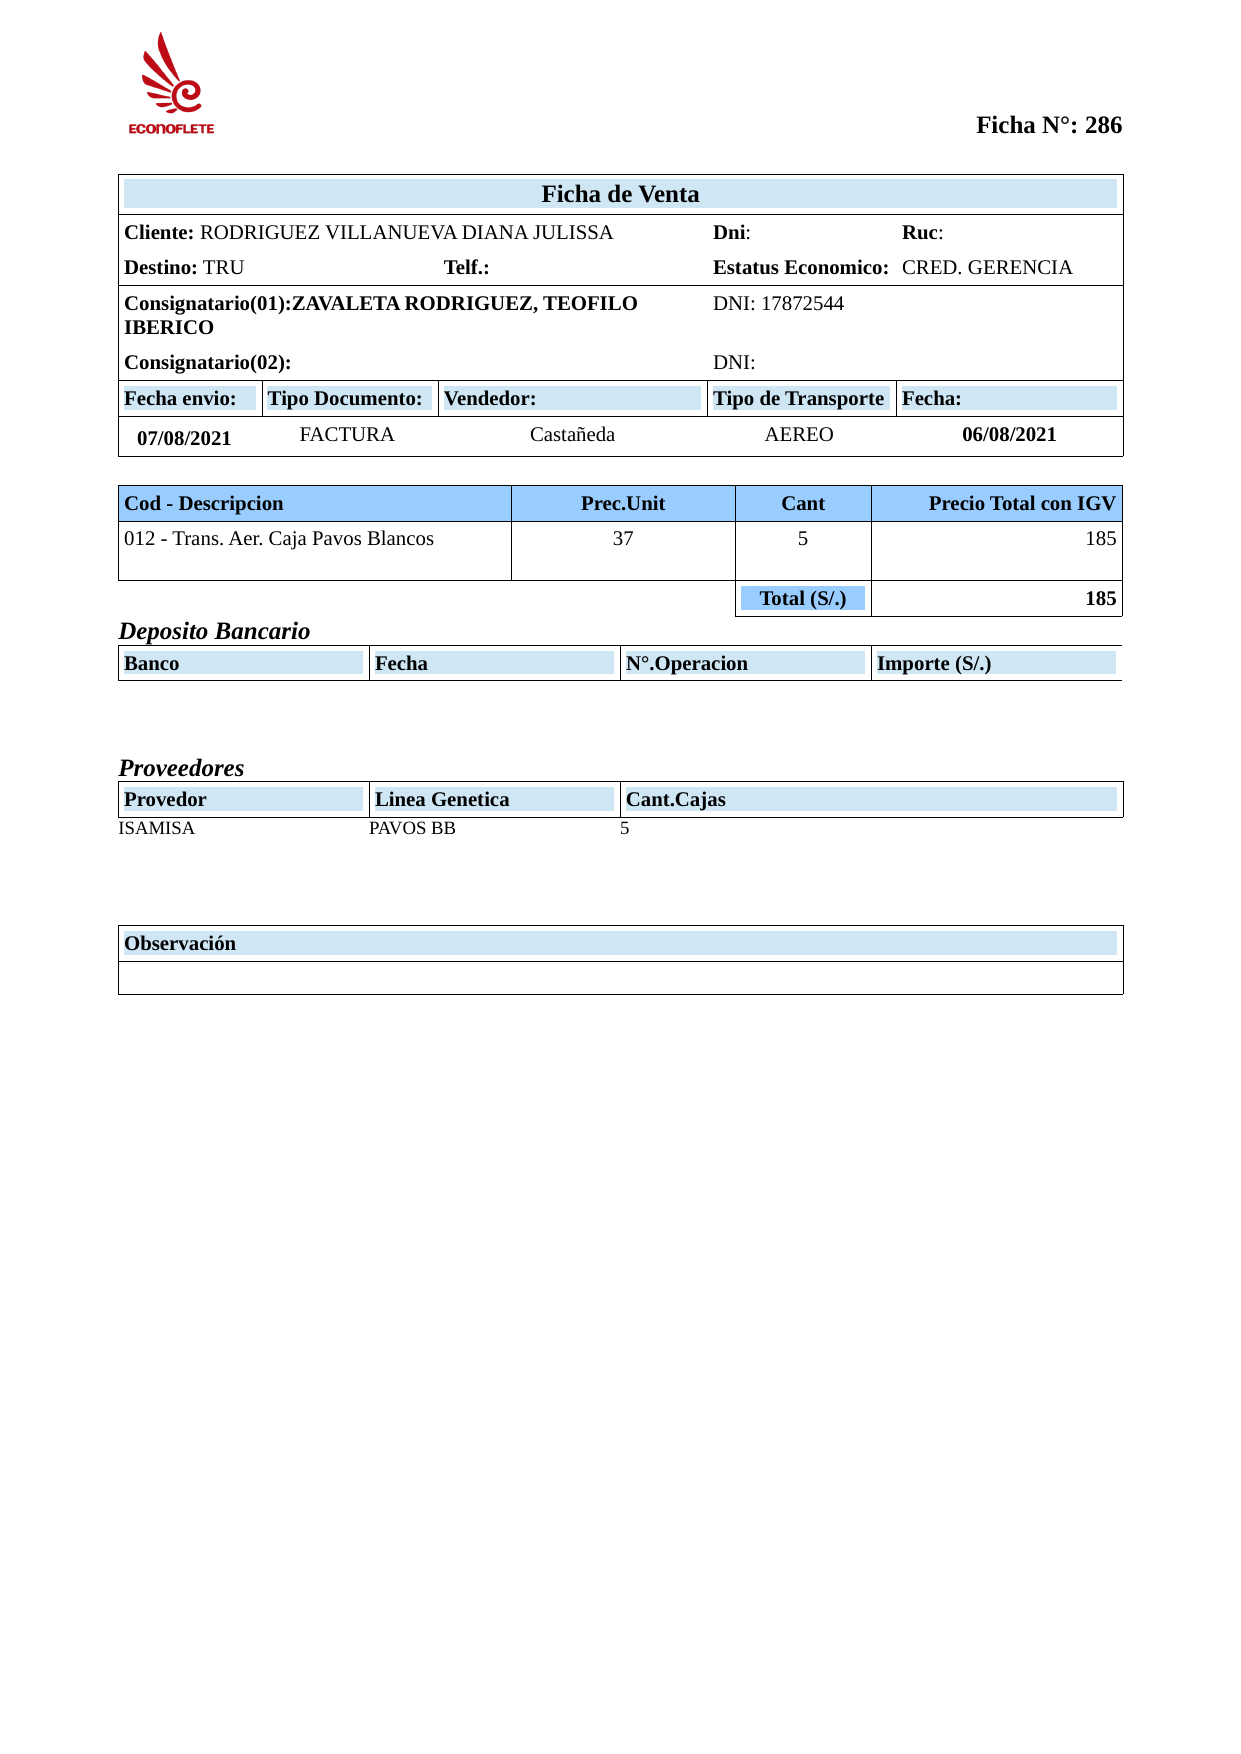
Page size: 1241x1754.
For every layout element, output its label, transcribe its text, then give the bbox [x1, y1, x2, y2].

picture [118, 31, 225, 134]
table_cell [369, 729, 620, 753]
table_cell [118, 903, 369, 925]
table_cell Dni: [707, 215, 896, 249]
table_cell [871, 729, 1122, 753]
table_cell Consignatario(02): [119, 345, 707, 380]
table_cell [369, 705, 620, 728]
table_header Importe (S/.) [872, 646, 1122, 680]
table_cell [511, 581, 735, 616]
table_cell [118, 681, 369, 704]
table_cell Cliente: RODRIGUEZ VILLANUEVA DIANA JULISSA [119, 215, 707, 249]
table_cell 5 [736, 522, 871, 580]
table_header Prec.Unit [512, 486, 735, 521]
table_cell ISAMISA [118, 818, 369, 839]
table_cell DNI: 17872544 [707, 286, 1123, 344]
table_cell [620, 882, 1123, 903]
table_cell [369, 903, 620, 925]
table_cell [620, 681, 871, 704]
table_cell [620, 860, 1123, 882]
table_cell Telf.: [438, 249, 707, 285]
table_cell [369, 882, 620, 903]
table_cell FACTURA [262, 417, 438, 456]
table_cell [369, 839, 620, 860]
table_cell [369, 860, 620, 882]
table_header Observación [119, 926, 1123, 961]
table_header N°.Operacion [621, 646, 871, 680]
table_cell 07/08/2021 [119, 417, 262, 456]
table_cell [620, 705, 871, 728]
table_cell 5 [620, 818, 1123, 839]
table_cell Ruc: [896, 215, 1123, 249]
table_cell Tipo de Transporte [708, 381, 896, 416]
table_cell Total (S/.) [736, 581, 871, 616]
table_cell 185 [872, 522, 1122, 580]
table_header Cod - Descripcion [119, 486, 511, 521]
table_header Fecha [370, 646, 620, 680]
table_cell Castañeda [438, 417, 707, 456]
table_header Cant [736, 486, 871, 521]
table_header Linea Genetica [370, 782, 620, 817]
table_header Banco [119, 646, 369, 680]
table_cell 185 [872, 581, 1122, 616]
table_cell Estatus Economico: [707, 249, 896, 285]
table_cell AEREO [707, 417, 896, 456]
table_header Ficha de Venta [119, 175, 1123, 214]
table_cell CRED. GERENCIA [896, 249, 1123, 285]
table_cell Fecha envio: [119, 381, 262, 416]
table_cell Consignatario(01):ZAVALETA RODRIGUEZ, TEOFILO IBERICO [119, 286, 707, 344]
text Proveedores [118, 753, 1122, 781]
table_cell [118, 839, 369, 860]
table_cell [119, 962, 1123, 994]
table_cell Destino: TRU [119, 249, 438, 285]
table_cell [871, 681, 1122, 704]
table_cell [118, 729, 369, 753]
table_cell 06/08/2021 [896, 417, 1123, 456]
table_cell [871, 705, 1122, 728]
table_cell [118, 705, 369, 728]
table_header Precio Total con IGV [872, 486, 1122, 521]
table_header Provedor [119, 782, 369, 817]
text Deposito Bancario [118, 616, 1122, 645]
table_cell [620, 839, 1123, 860]
table_cell Tipo Documento: [263, 381, 438, 416]
table_cell Vendedor: [439, 381, 707, 416]
table_cell [620, 729, 871, 753]
table_cell 37 [512, 522, 735, 580]
table_header Cant.Cajas [621, 782, 1123, 817]
table_cell 012 - Trans. Aer. Caja Pavos Blancos [119, 522, 511, 580]
table_cell DNI: [707, 345, 1123, 380]
table_cell [369, 681, 620, 704]
table_cell [118, 860, 369, 882]
table_cell [118, 581, 511, 616]
table_cell [620, 903, 1123, 925]
table_cell [118, 882, 369, 903]
table_cell Fecha: [897, 381, 1123, 416]
table_cell PAVOS BB [369, 818, 620, 839]
